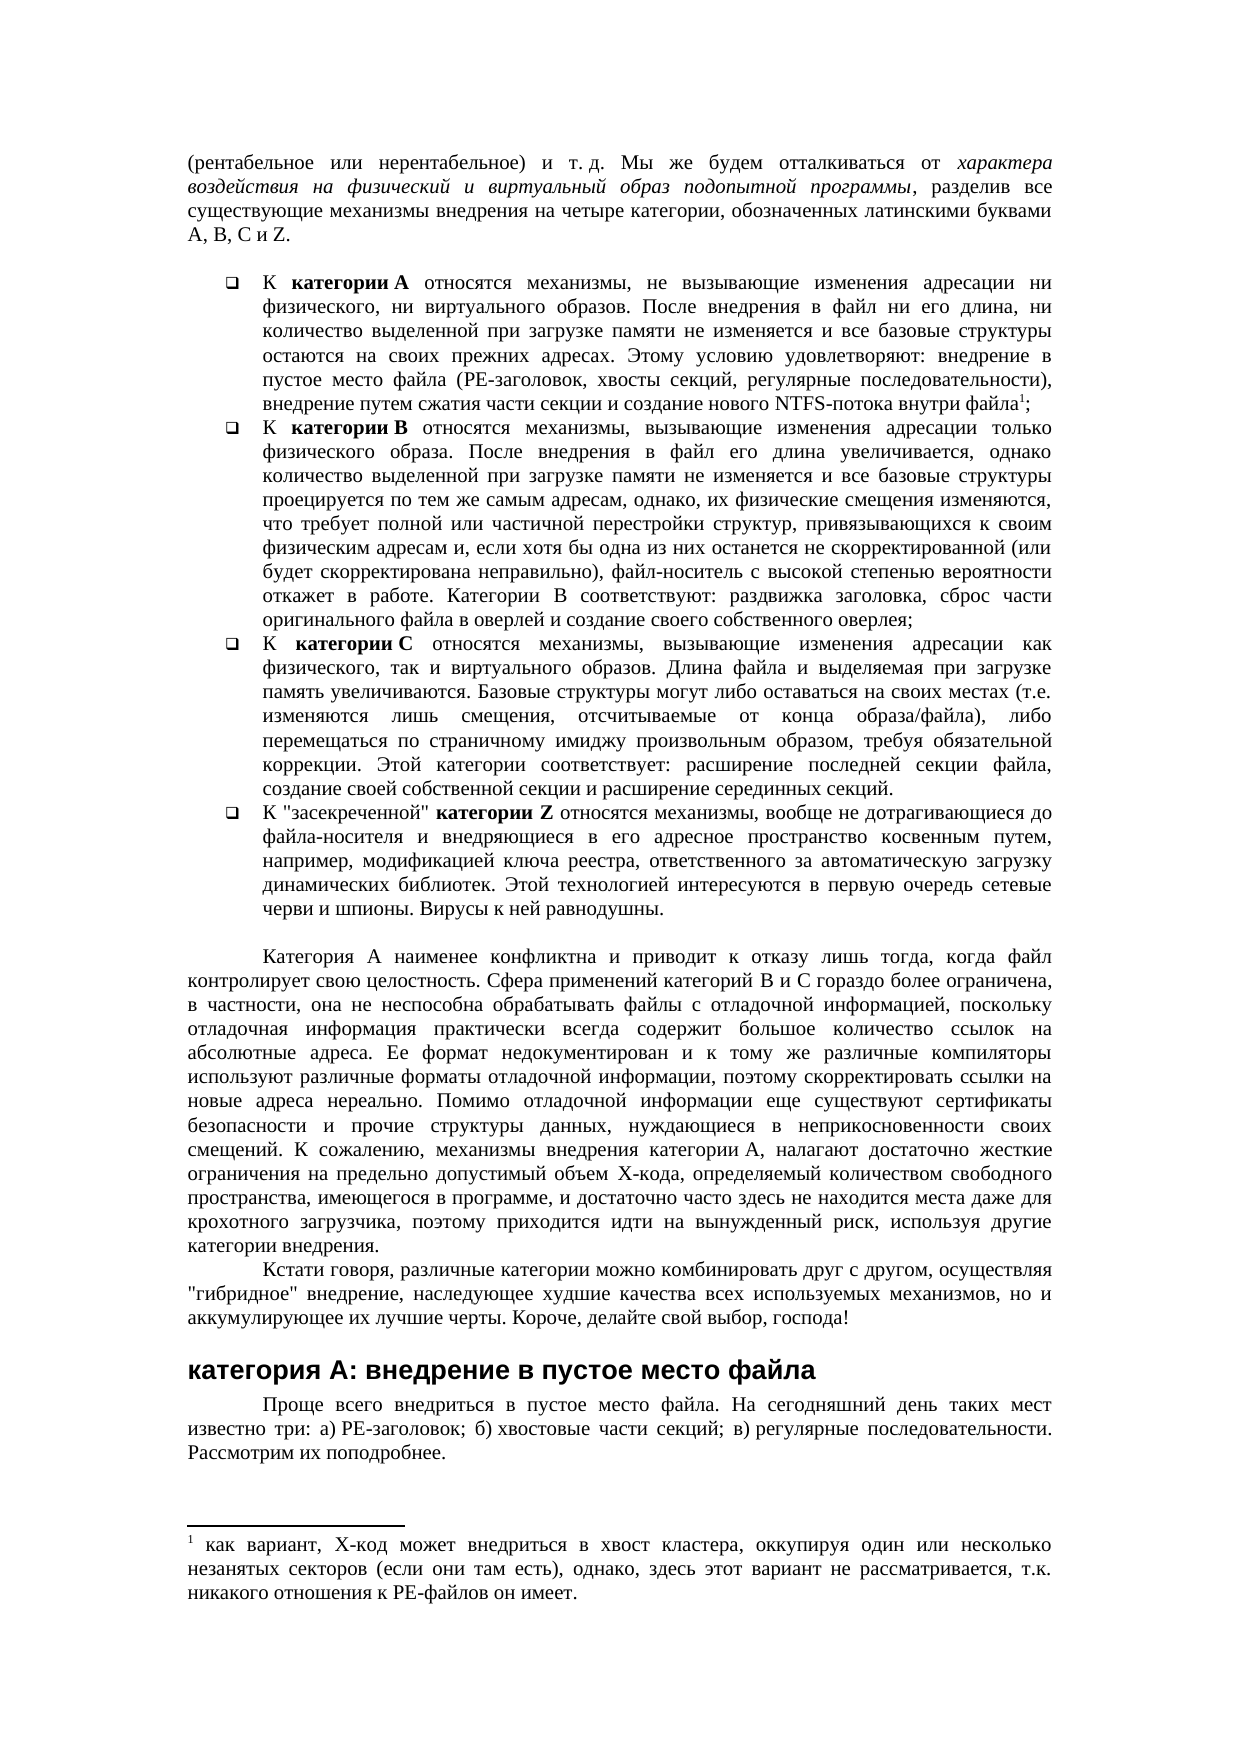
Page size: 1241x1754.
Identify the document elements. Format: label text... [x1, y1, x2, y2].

list К категории B относятся механизмы, вызывающие изменения адресации только физического образа. После внедрения в файл его длина увеличивается, однако количество выделенной при загрузке памяти не изменяется и все базовые структуры проецируется по тем же самым адресам, однако, их физические смещения изменяются, что требует полной или частичной перестройки структур, привязывающихся к своим физическим адресам и, если хотя бы одна из них останется не скорректированной (или будет скорректирована неправильно), файл-носитель с высокой степенью вероятности откажет в работе. Категории B соответствуют: раздвижка заголовка, сброс части оригинального файла в оверлей и создание своего собственного оверлея; [225, 415, 1053, 631]
list К "засекреченной" категории Z относятся механизмы, вообще не дотрагивающиеся до файла-носителя и внедряющиеся в его адресное пространство косвенным путем, например, модификацией ключа реестра, ответственного за автоматическую загрузку динамических библиотек. Этой технологией интересуются в первую очередь сетевые черви и шпионы. Вирусы к ней равнодушны. [225, 800, 1053, 920]
text Категория A наименее конфликтна и приводит к отказу лишь тогда, когда файл контролирует свою целостность. Сфера применений категорий B и C гораздо более ограничена, в частности, она не неспособна обрабатывать файлы с отладочной информацией, поскольку отладочная информация практически всегда содержит большое количество ссылок на абсолютные адреса. Ее формат недокументирован и к тому же различные компиляторы используют различные форматы отладочной информации, поэтому скорректировать ссылки на новые адреса нереально. Помимо отладочной информации еще существуют сертификаты безопасности и прочие структуры данных, нуждающиеся в неприкосновенности своих смещений. К сожалению, механизмы внедрения категории А, налагают достаточно жесткие ограничения на предельно допустимый объем X-кода, определяемый количеством свободного пространства, имеющегося в программе, и достаточно часто здесь не находится места даже для крохотного загрузчика, поэтому приходится идти на вынужденный риск, используя другие категории внедрения. [187, 944, 1053, 1257]
list К категории А относятся механизмы, не вызывающие изменения адресации ни физического, ни виртуального образов. После внедрения в файл ни его длина, ни количество выделенной при загрузке памяти не изменяется и все базовые структуры остаются на своих прежних адресах. Этому условию удовлетворяют: внедрение в пустое место файла (PE-заголовок, хвосты секций, регулярные последовательности), внедрение путем сжатия части секции и создание нового NTFS-потока внутри файла; [225, 270, 1053, 415]
text Кстати говоря, различные категории можно комбинировать друг с другом, осуществляя "гибридное" внедрение, наследующее худшие качества всех используемых механизмов, но и аккумулирующее их лучшие черты. Короче, делайте свой выбор, господа! [187, 1257, 1053, 1329]
text Проще всего внедриться в пустое место файла. На сегодняшний день таких мест известно три: а) PE-заголовок; б) хвостовые части секций; в) регулярные последовательности. Рассмотрим их поподробнее. [187, 1392, 1053, 1464]
subtitle категория A: внедрение в пустое место файла [187, 1354, 1053, 1385]
list К категории C относятся механизмы, вызывающие изменения адресации как физического, так и виртуального образов. Длина файла и выделяемая при загрузке память увеличиваются. Базовые структуры могут либо оставаться на своих местах (т.е. изменяются лишь смещения, отсчитываемые от конца образа/файла), либо перемещаться по страничному имиджу произвольным образом, требуя обязательной коррекции. Этой категории соответствует: расширение последней секции файла, создание своей собственной секции и расширение серединных секций. [225, 631, 1053, 800]
text (рентабельное или нерентабельное) и т. д. Мы же будем отталкиваться от характера воздействия на физический и виртуальный образ подопытной программы, разделив все существующие механизмы внедрения на четыре категории, обозначенных латинскими буквами A, B, C и Z. [187, 150, 1053, 246]
list как вариант, X-код может внедриться в хвост кластера, оккупируя один или несколько незанятых секторов (если они там есть), однако, здесь этот вариант не рассматривается, т.к. никакого отношения к PE-файлов он имеет. [187, 1532, 1053, 1604]
